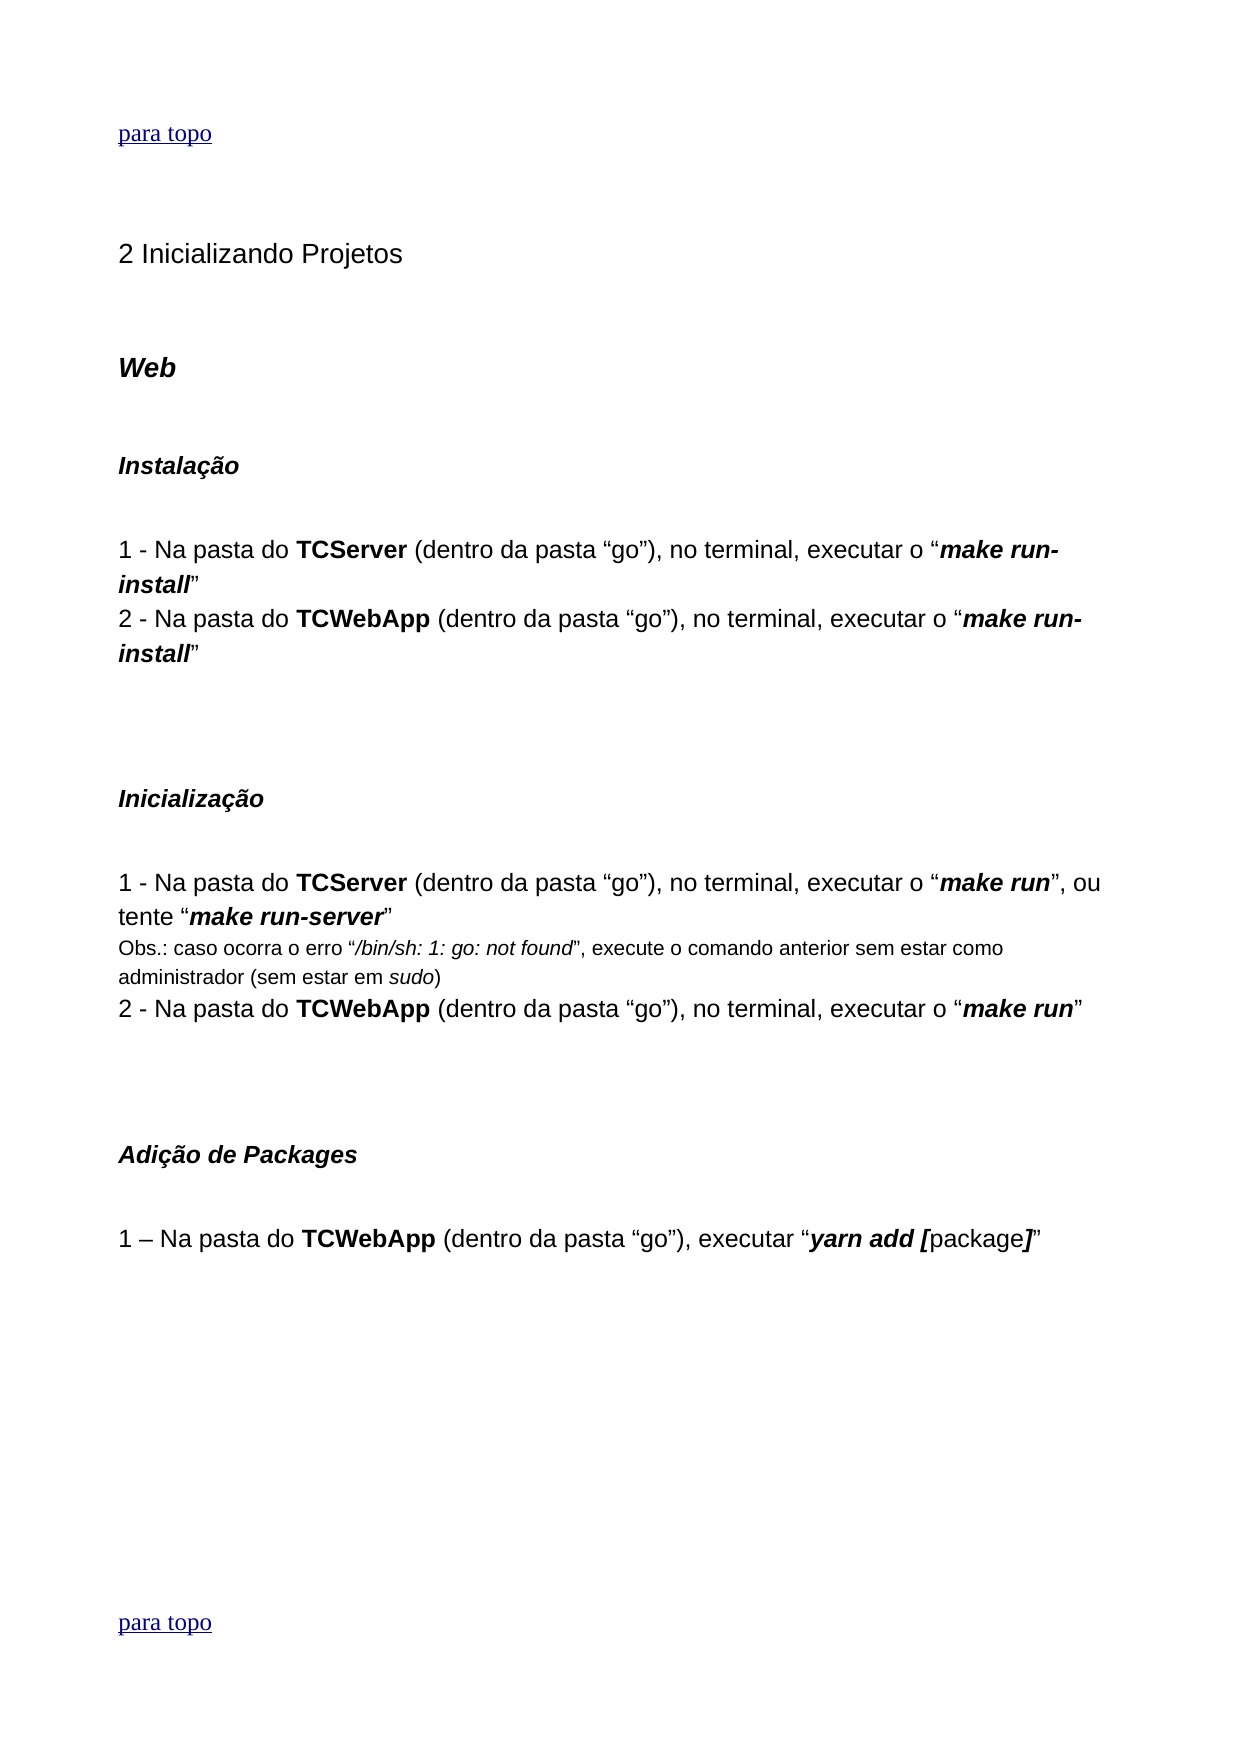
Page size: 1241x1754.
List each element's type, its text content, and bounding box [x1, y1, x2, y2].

subtitle Instalação [118, 451, 1122, 480]
text 1 - Na pasta do TCServer (dentro da pasta “go”), no terminal, executar o “make run”, ou tente “make run-server” Obs.: caso ocorra o erro “/bin/sh: 1: go: not found”, execute o comando anterior sem estar como administrador (sem estar em sudo) 2 - Na pasta do TCWebApp (dentro da pasta “go”), no terminal, executar o “make run” [118, 868, 1122, 1023]
subtitle Inicialização [118, 784, 1122, 813]
subtitle Web [118, 352, 1122, 383]
text 1 – Na pasta do TCWebApp (dentro da pasta “go”), executar “yarn add [package]” [118, 1224, 1122, 1252]
subtitle 2 Inicializando Projetos [118, 238, 1122, 270]
subtitle Adição de Packages [118, 1140, 1122, 1168]
text 1 - Na pasta do TCServer (dentro da pasta “go”), no terminal, executar o “make run-install” 2 - Na pasta do TCWebApp (dentro da pasta “go”), no terminal, executar o “make run-install” [118, 535, 1122, 667]
